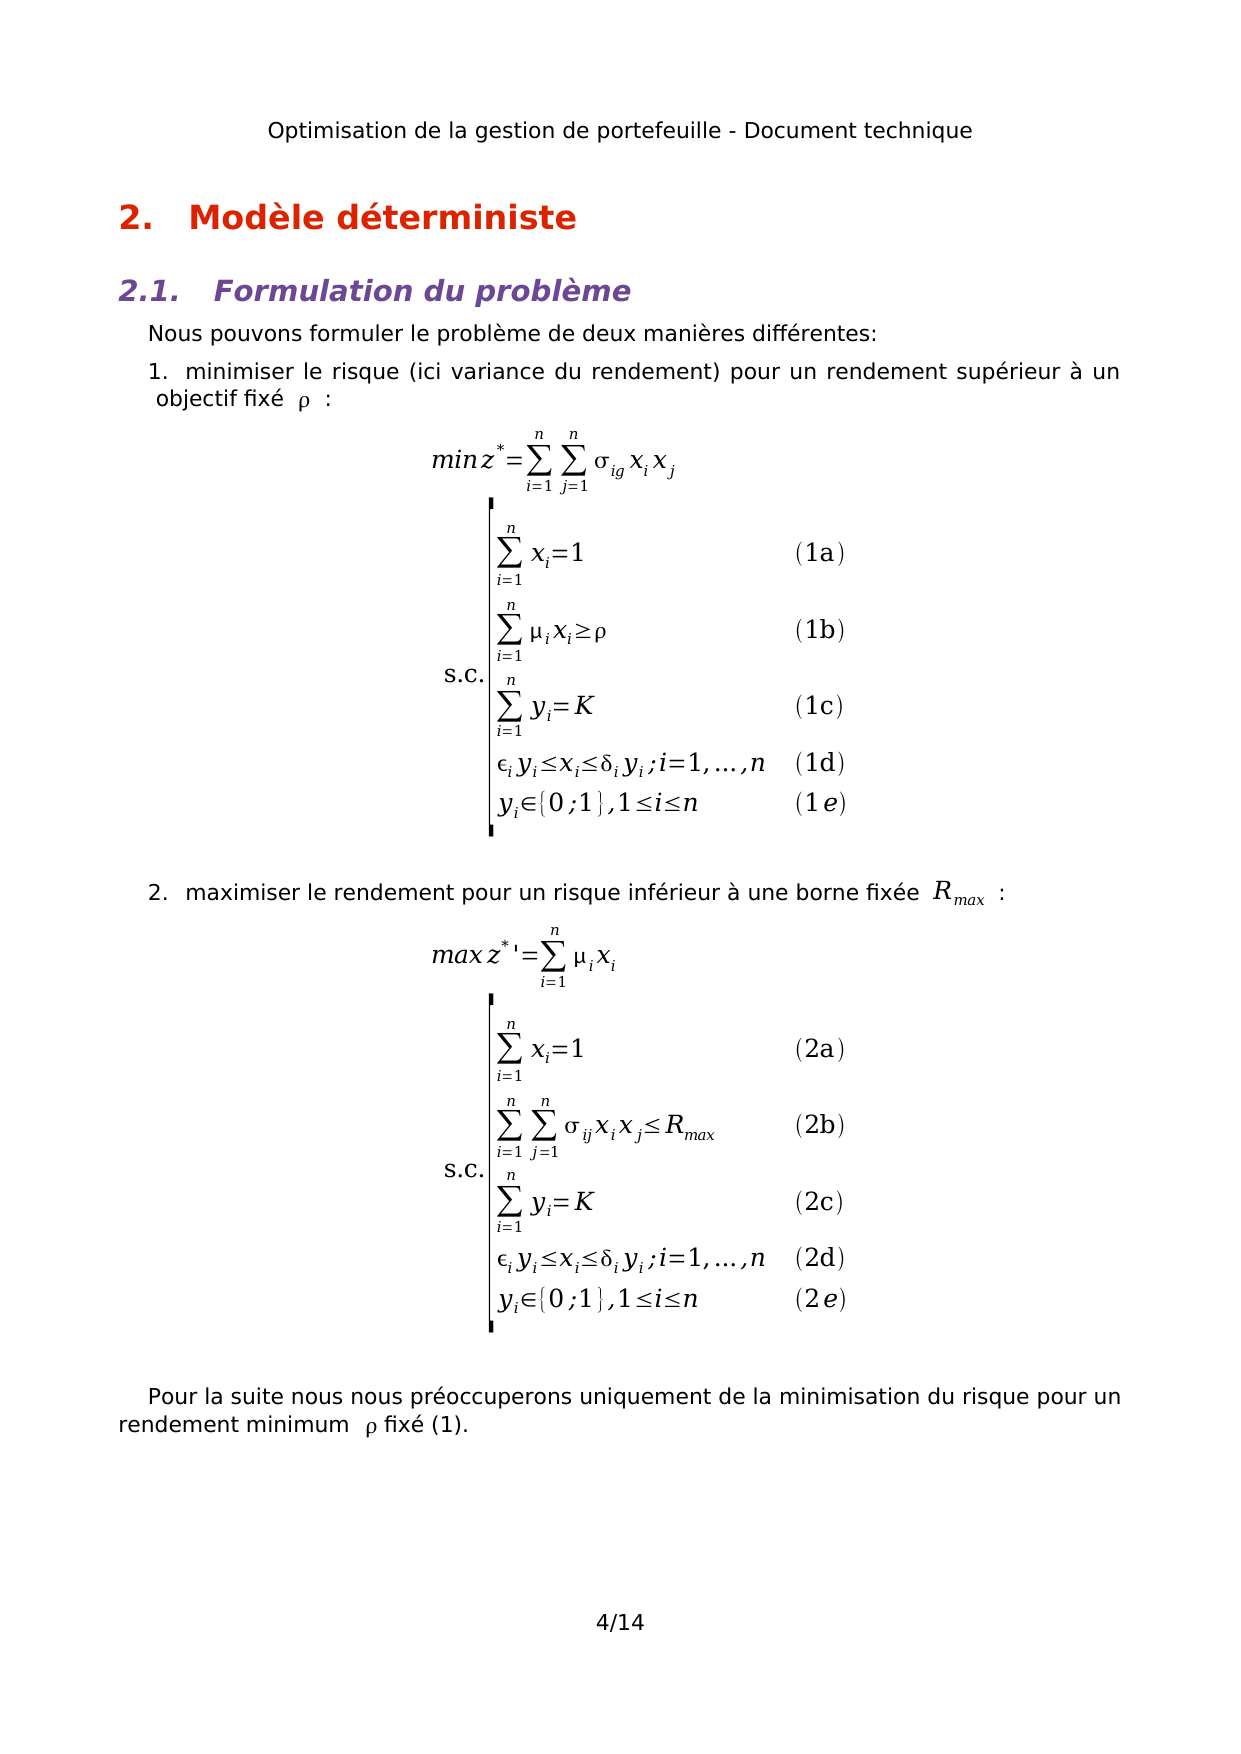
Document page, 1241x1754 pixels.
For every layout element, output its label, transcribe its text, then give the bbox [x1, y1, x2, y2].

list maximiser le rendement pour un risque inférieur à une borne fixée : [118, 876, 1122, 909]
text Pour la suite nous nous préoccuperons uniquement de la minimisation du risque pour un rendement minimum fixé (1). [118, 1384, 1122, 1440]
subtitle Modèle déterministe [118, 198, 1122, 237]
list minimiser le risque (ici variance du rendement) pour un rendement supérieur à un objectif fixé : [118, 359, 1122, 413]
subtitle Formulation du problème [118, 274, 1122, 308]
text Nous pouvons formuler le problème de deux manières différentes: [118, 321, 1122, 346]
